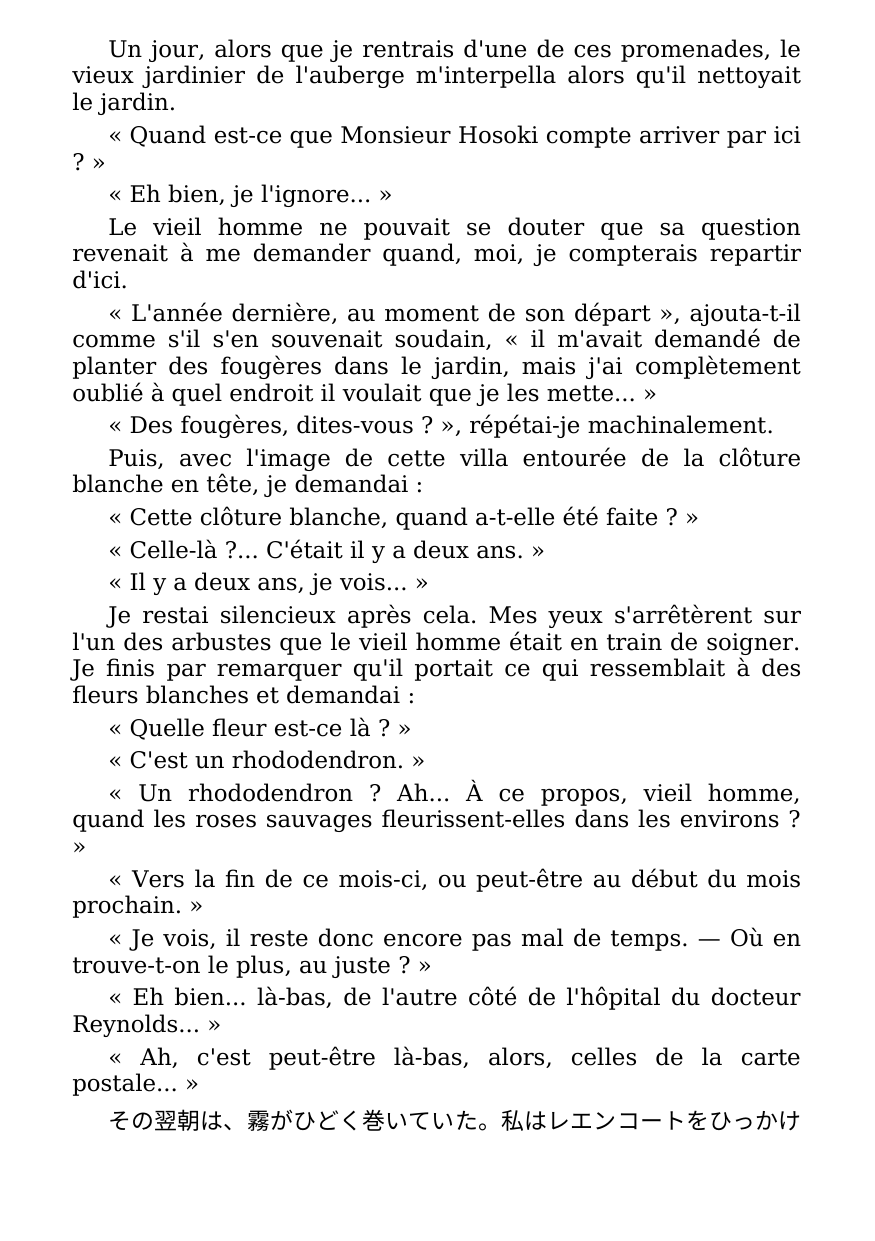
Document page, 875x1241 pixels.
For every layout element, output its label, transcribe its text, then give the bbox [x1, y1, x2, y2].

text « Quand est-ce que Monsieur Hosoki compte arriver par ici ? » [72, 122, 802, 175]
text « C'est un rhododendron. » [72, 747, 802, 774]
text « Celle-là ?... C'était il y a deux ans. » [72, 537, 802, 563]
text Je restai silencieux après cela. Mes yeux s'arrêtèrent sur l'un des arbustes que le vieil homme était en train de soigner. Je finis par remarquer qu'il portait ce qui ressemblait à des fleurs blanches et demandai : [72, 602, 802, 709]
text その翌朝は、霧がひどく巻いていた。私はレエンコートをひっかけ [72, 1103, 802, 1136]
text Le vieil homme ne pouvait se douter que sa question revenait à me demander quand, moi, je compterais repartir d'ici. [72, 214, 802, 294]
text « Vers la fin de ce mois-ci, ou peut-être au début du mois prochain. » [72, 866, 802, 919]
text « Ah, c'est peut-être là-bas, alors, celles de la carte postale... » [72, 1044, 802, 1097]
text « Cette clôture blanche, quand a-t-elle été faite ? » [72, 504, 802, 531]
text « L'année dernière, au moment de son départ », ajouta-t-il comme s'il s'en souvenait soudain, « il m'avait demandé de planter des fougères dans le jardin, mais j'ai complètement oublié à quel endroit il voulait que je les mette... » [72, 300, 802, 406]
text « Des fougères, dites-vous ? », répétai-je machinalement. [72, 412, 802, 439]
text « Je vois, il reste donc encore pas mal de temps. — Où en trouve-t-on le plus, au juste ? » [72, 925, 802, 978]
text Puis, avec l'image de cette villa entourée de la clôture blanche en tête, je demandai : [72, 445, 802, 498]
text « Eh bien... là-bas, de l'autre côté de l'hôpital du docteur Reynolds... » [72, 984, 802, 1038]
text « Il y a deux ans, je vois... » [72, 569, 802, 596]
text « Quelle fleur est-ce là ? » [72, 715, 802, 741]
text « Un rhododendron ? Ah... À ce propos, vieil homme, quand les roses sauvages fleurissent-elles dans les environs ? » [72, 780, 802, 860]
text « Eh bien, je l'ignore... » [72, 181, 802, 208]
text Un jour, alors que je rentrais d'une de ces promenades, le vieux jardinier de l'auberge m'interpella alors qu'il nettoyait le jardin. [72, 36, 802, 116]
